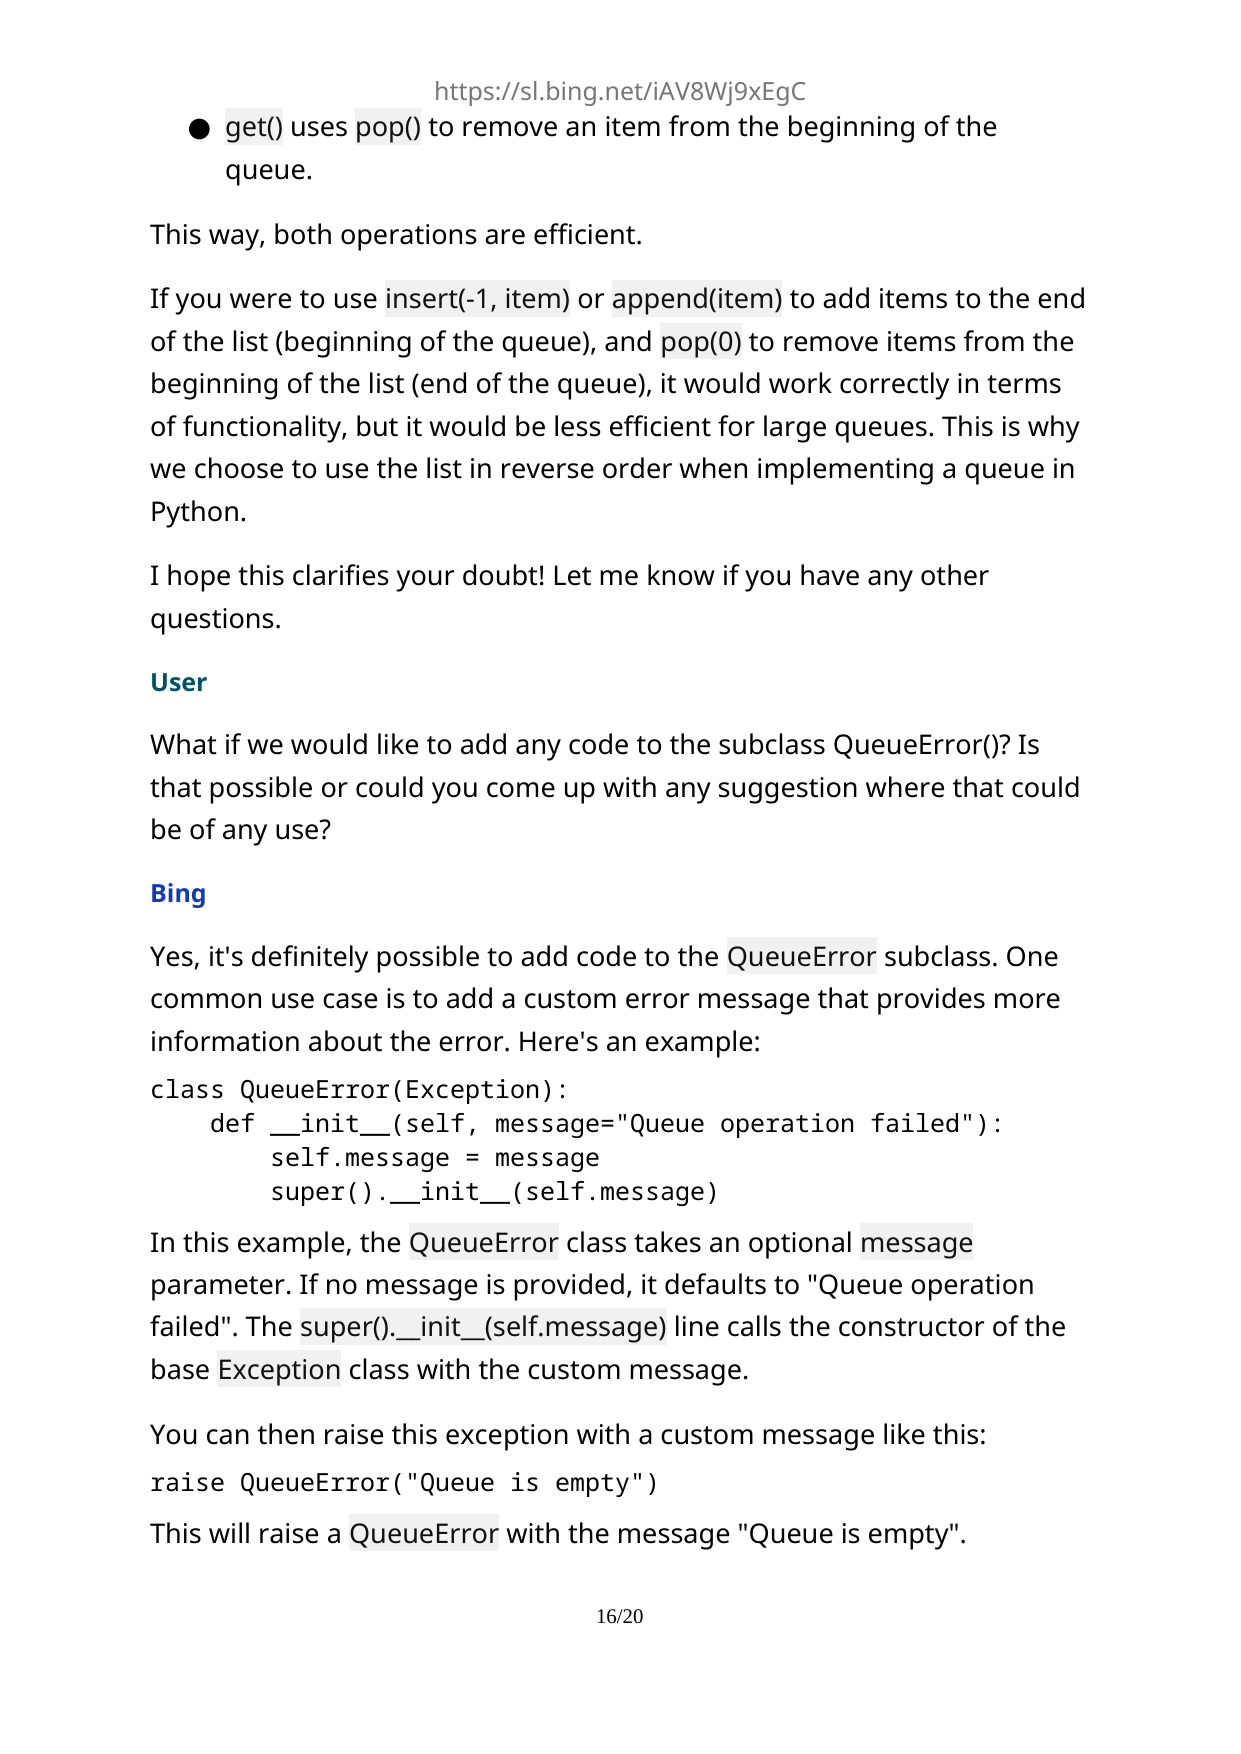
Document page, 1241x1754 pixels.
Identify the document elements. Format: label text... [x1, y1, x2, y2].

text I hope this clarifies your doubt! Let me know if you have any other questions. [150, 557, 1090, 636]
text If you were to use insert(-1, item) or append(item) to add items to the end of the list (beginning of the queue), and pop(0) to remove items from the beginning of the list (end of the queue), it would work correctly in terms of functionality, but it would be less efficient for large queues. This is why we choose to use the list in reverse order when implementing a queue in Python. [150, 280, 1090, 529]
text What if we would like to add any code to the subclass QueueError()? Is that possible or could you come up with any suggestion where that could be of any use? [150, 726, 1090, 847]
text Yes, it's definitely possible to add code to the QueueError subclass. One common use case is to add a custom error message that provides more information about the error. Here's an example: [150, 937, 1090, 1059]
text class QueueError(Exception): [150, 1072, 1090, 1106]
list get() uses pop() to remove an item from the beginning of the queue. [187, 108, 1090, 187]
text raise QueueError("Queue is empty") [150, 1465, 1090, 1499]
text This will raise a QueueError with the message "Queue is empty". [150, 1514, 1090, 1551]
text You can then raise this exception with a custom message like this: [150, 1415, 1090, 1452]
text super().__init__(self.message) [150, 1174, 1090, 1208]
text self.message = message [150, 1140, 1090, 1174]
text This way, both operations are efficient. [150, 215, 1090, 252]
subtitle User [150, 664, 1090, 698]
subtitle Bing [150, 876, 1090, 909]
text In this example, the QueueError class takes an optional message parameter. If no message is provided, it defaults to "Queue operation failed". The super().__init__(self.message) line calls the constructor of the base Exception class with the custom message. [150, 1223, 1090, 1387]
text def __init__(self, message="Queue operation failed"): [150, 1106, 1090, 1140]
